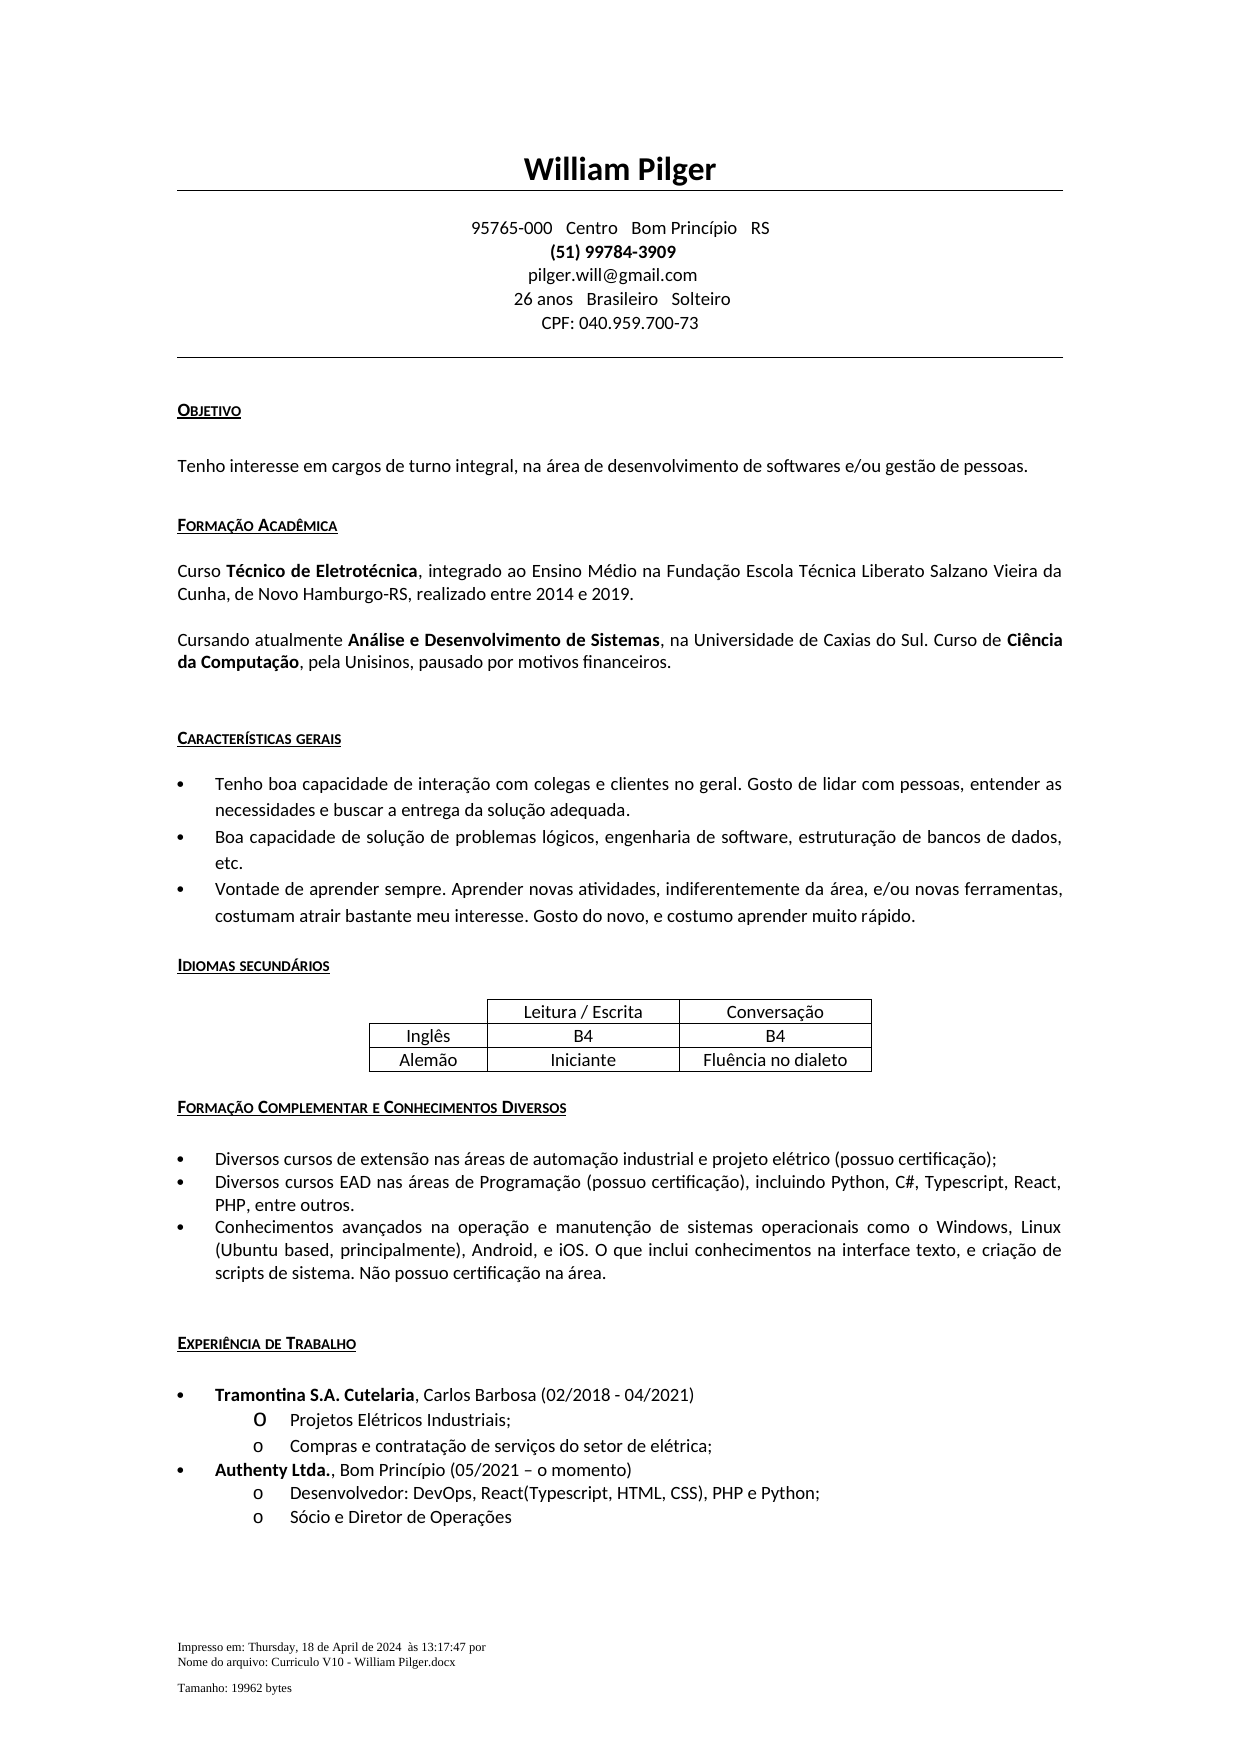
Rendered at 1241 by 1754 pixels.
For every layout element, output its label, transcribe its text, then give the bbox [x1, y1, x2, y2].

table_cell Iniciante [488, 1048, 679, 1071]
list Tramontina S.A. Cutelaria, Carlos Barbosa (02/2018 - 04/2021) [177, 1383, 1063, 1406]
list Boa capacidade de solução de problemas lógicos, engenharia de software, estruturação de bancos de dados, etc. [177, 825, 1063, 874]
title Formação Acadêmica [177, 513, 1063, 536]
text pilger.will@gmail.com [162, 263, 1063, 286]
table_header Leitura / Escrita [488, 1000, 679, 1023]
title Características gerais [177, 726, 1063, 749]
list Compras e contratação de serviços do setor de elétrica; [252, 1434, 1063, 1458]
title Formação Complementar e Conhecimentos Diversos [177, 1095, 1063, 1118]
text 95765-000 Centro Bom Princípio RS [177, 214, 1063, 240]
title Objetivo [177, 398, 1063, 421]
list Sócio e Diretor de Operações [252, 1505, 1063, 1529]
table_header Conversação [680, 1000, 871, 1023]
list Conhecimentos avançados na operação e manutenção de sistemas operacionais como o Windows, Linux (Ubuntu based, principalmente), Android, e iOS. O que inclui conhecimentos na interface texto, e criação de scripts de sistema. Não possuo certificação na área. [177, 1216, 1063, 1284]
list Diversos cursos de extensão nas áreas de automação industrial e projeto elétrico (possuo certificação); [177, 1147, 1063, 1170]
list Vontade de aprender sempre. Aprender novas atividades, indiferentemente da área, e/ou novas ferramentas, costumam atrair bastante meu interesse. Gosto do novo, e costumo aprender muito rápido. [177, 877, 1063, 927]
text Curso Técnico de Eletrotécnica, integrado ao Ensino Médio na Fundação Escola Técnica Liberato Salzano Vieira da Cunha, de Novo Hamburgo-RS, realizado entre 2014 e 2019. [177, 559, 1063, 605]
list Tenho boa capacidade de interação com colegas e clientes no geral. Gosto de lidar com pessoas, entender as necessidades e buscar a entrega da solução adequada. [177, 772, 1063, 821]
title Experiência de Trabalho [177, 1331, 1063, 1354]
list Desenvolvedor: DevOps, React(Typescript, HTML, CSS), PHP e Python; [252, 1481, 1063, 1505]
table_cell Fluência no dialeto [680, 1048, 871, 1071]
text CPF: 040.959.700-73 [177, 311, 1063, 334]
text Tenho interesse em cargos de turno integral, na área de desenvolvimento de softwares e/ou gestão de pessoas. [177, 454, 1063, 477]
table_cell Inglês [370, 1024, 487, 1047]
text Cursando atualmente Análise e Desenvolvimento de Sistemas, na Universidade de Caxias do Sul. Curso de Ciência da Computação, pela Unisinos, pausado por motivos financeiros. [177, 628, 1063, 673]
title Idiomas secundários [177, 953, 1063, 976]
text 26 anos Brasileiro Solteiro [177, 286, 1063, 311]
table_header [370, 1000, 487, 1023]
table_cell Alemão [370, 1048, 487, 1071]
table_cell B4 [488, 1024, 679, 1047]
list Projetos Elétricos Industriais; [252, 1406, 1063, 1434]
table_cell B4 [680, 1024, 871, 1047]
title William Pilger [177, 148, 1063, 190]
list Authenty Ltda., Bom Princípio (05/2021 – o momento) [177, 1458, 1063, 1481]
list Diversos cursos EAD nas áreas de Programação (possuo certificação), incluindo Python, C#, Typescript, React, PHP, entre outros. [177, 1170, 1063, 1216]
text (51) 99784-3909 [162, 240, 1063, 263]
